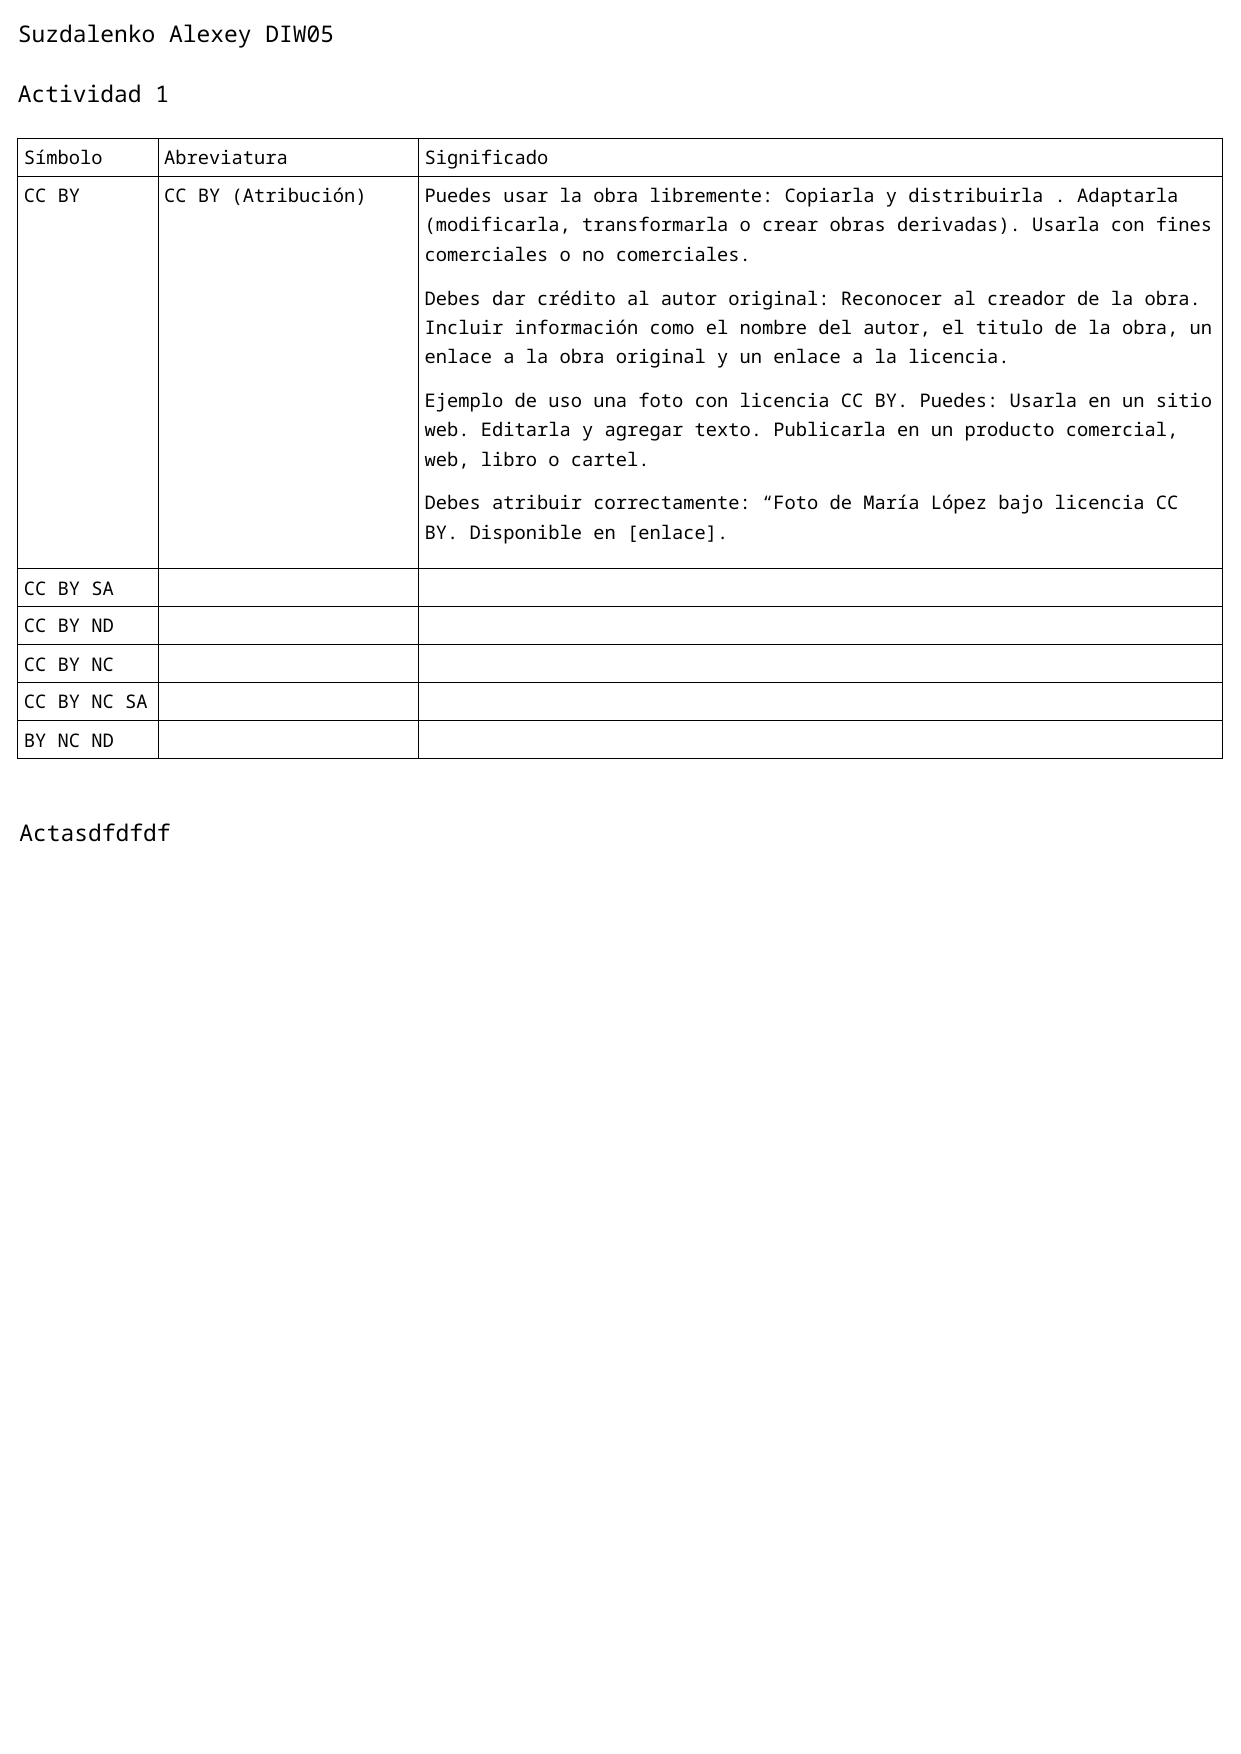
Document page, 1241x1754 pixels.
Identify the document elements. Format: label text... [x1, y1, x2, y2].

table_cell [159, 607, 418, 644]
text Suzdalenko Alexey DIW05 [18, 18, 1222, 49]
table_header Significado [419, 139, 1222, 176]
table_cell CC BY SA [18, 569, 158, 606]
table_cell CC BY ND [18, 607, 158, 644]
table_cell [419, 721, 1222, 758]
table_cell CC BY NC SA [18, 683, 158, 720]
text Actividad 1 [18, 78, 1222, 109]
table_cell CC BY [18, 177, 158, 568]
table_cell [159, 569, 418, 606]
table_cell [419, 645, 1222, 682]
table_cell [419, 569, 1222, 606]
text Actasdfdfdf [18, 817, 1222, 848]
table_cell [419, 607, 1222, 644]
table_cell [159, 721, 418, 758]
table_cell [159, 645, 418, 682]
table_header Abreviatura [159, 139, 418, 176]
table_cell CC BY NC [18, 645, 158, 682]
table_header Símbolo [18, 139, 158, 176]
table_cell CC BY (Atribución) [159, 177, 418, 568]
table_cell [159, 683, 418, 720]
table_cell BY NC ND [18, 721, 158, 758]
table_cell Puedes usar la obra libremente: Copiarla y distribuirla . Adaptarla (modificarla, transformarla o crear obras derivadas). Usarla con fines comerciales o no comerciales. Debes dar crédito al autor original: Reconocer al creador de la obra. Incluir información como el nombre del autor, el titulo de la obra, un enlace a la obra original y un enlace a la licencia. Ejemplo de uso una foto con licencia CC BY. Puedes: Usarla en un sitio web. Editarla y agregar texto. Publicarla en un producto comercial, web, libro o cartel. Debes atribuir correctamente: “Foto de María López bajo licencia CC BY. Disponible en [enlace]. [419, 177, 1222, 568]
table_cell [419, 683, 1222, 720]
